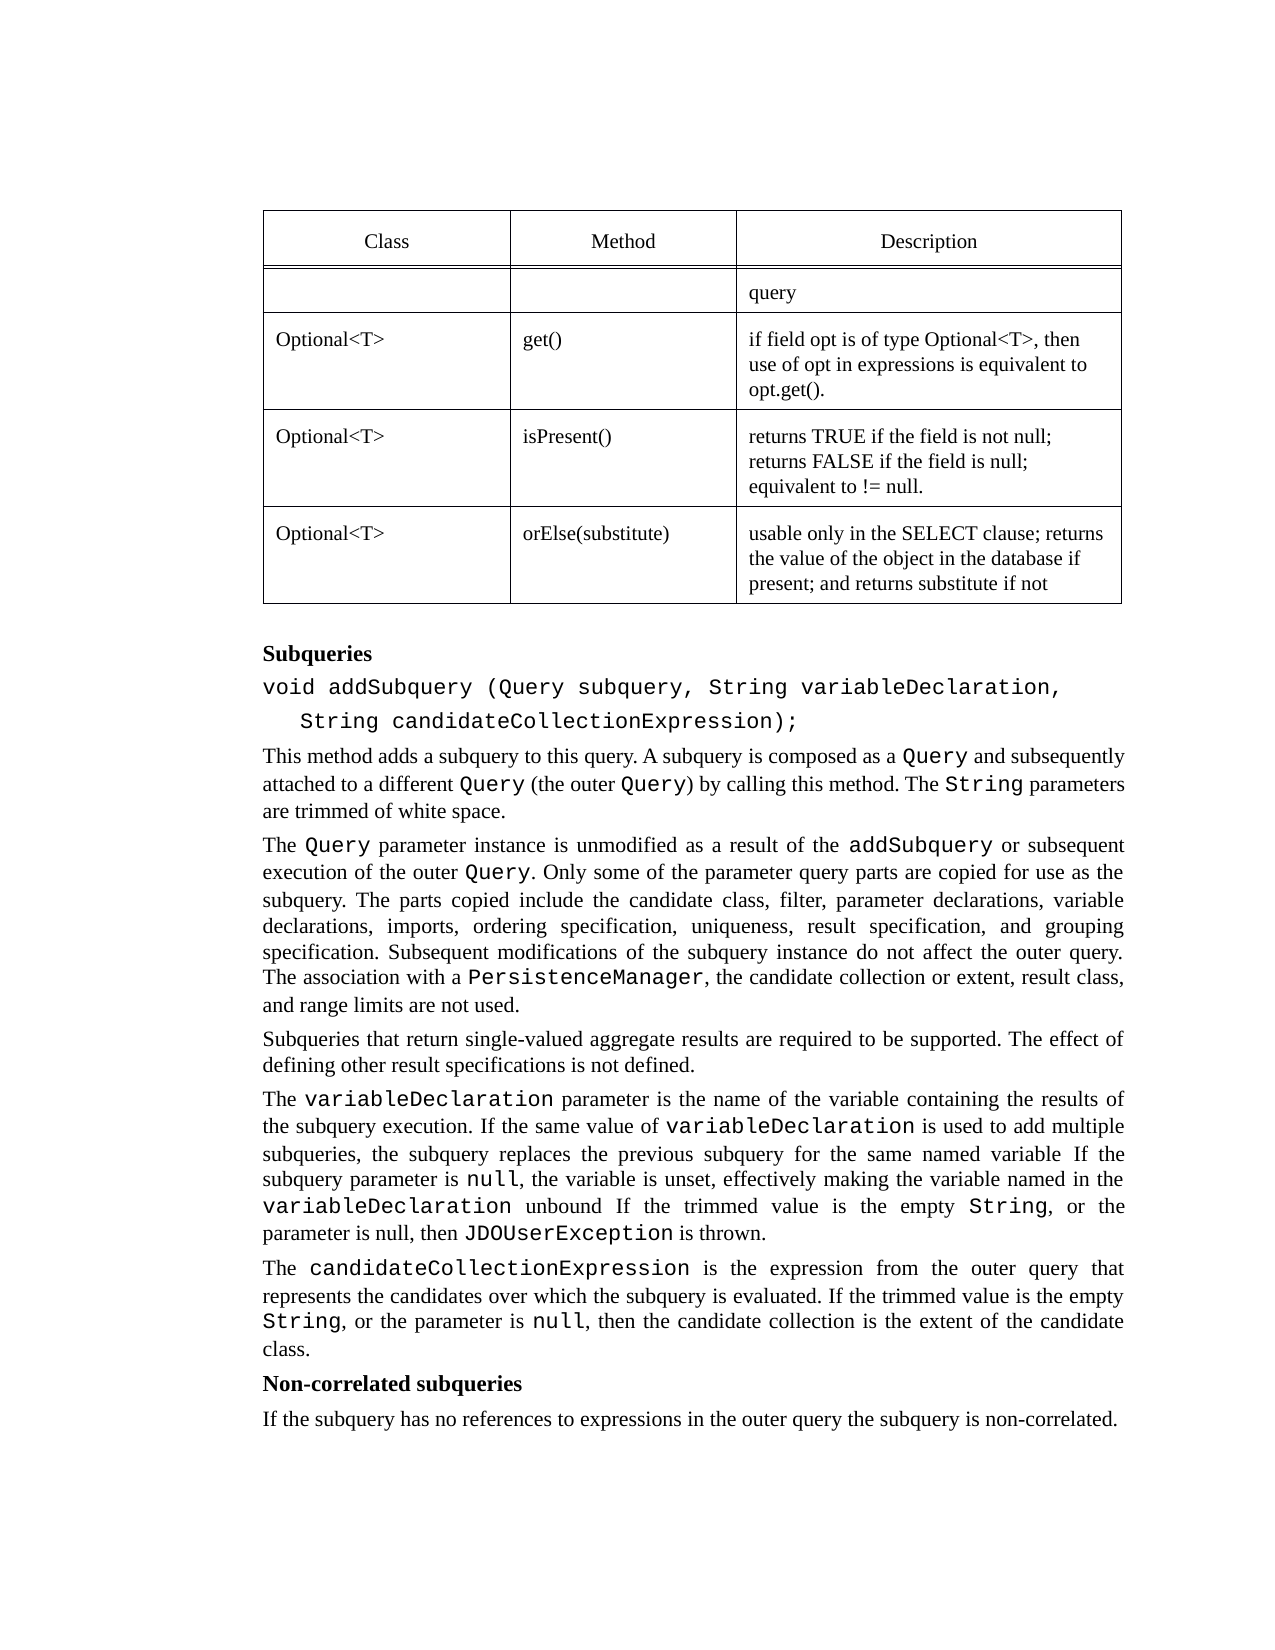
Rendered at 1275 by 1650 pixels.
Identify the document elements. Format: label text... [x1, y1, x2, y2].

text A14.6.2-50[The Query parameter instance is unmodified as a result of the addSubquery or subsequent execution of the outer Query. Only some of the parameter query parts are copied for use as the subquery. The parts copied include the candidate class, filter, parameter declarations, variable declarations, imports, ordering specification, uniqueness, result specification, and grouping specification. Subsequent modifications of the subquery instance do not affect the outer query. The association with a PersistenceManager, the candidate collection or extent, result class, and range limits are not used. [262, 832, 1125, 1017]
table_cell static method in JDOHelper, allows using the version of an instance directly in a query ] [737, 269, 1121, 312]
table_header Class [264, 211, 510, 265]
table_cell orElse(substitute) [511, 507, 736, 603]
table_header Description [737, 211, 1121, 265]
text The variableDeclaration parameter is the name of the variable containing the results of the subquery execution. A14.6.2-51[If the same value of variableDeclaration is used to add multiple subqueries, the subquery replaces the previous subquery for the same named variable] A14.6.2-52[If the subquery parameter is null, the variable is unset, effectively making the variable named in the variableDeclaration unbound] A14.6.2-53[If the trimmed value is the empty String, or the parameter is null, then JDOUserException is thrown.] [262, 1086, 1125, 1247]
text A14.6.2-55[If the subquery has no references to expressions in the outer query the subquery is non-correlated.] [262, 1405, 1125, 1431]
subtitle Non-correlated subqueries [150, 1369, 1125, 1396]
table_cell isPresent() [511, 410, 736, 506]
text String candidateCollectionExpression); [262, 709, 1125, 735]
text void addSubquery (Query subquery, String variableDeclaration, [262, 675, 1125, 701]
table_cell Optional<T> [264, 507, 510, 603]
table_cell returns TRUE if the field is not null; returns FALSE if the field is null; equivalent to != null. [737, 410, 1121, 506]
text A14.6.2-54[The candidateCollectionExpression is the expression from the outer query that represents the candidates over which the subquery is evaluated. If the trimmed value is the empty String, or the parameter is null, then the candidate collection is the extent of the candidate class.] [262, 1255, 1125, 1361]
text This method adds a subquery to this query. A subquery is composed as a Query and subsequently attached to a different Query (the outer Query) by calling this method. The String parameters are trimmed of white space. [262, 743, 1125, 823]
table_cell Optional<T> [264, 410, 510, 506]
table_cell [264, 269, 510, 312]
table_cell get() [511, 313, 736, 409]
text Subqueries that return single-valued aggregate results are required to be supported. The effect of defining other result specifications is not defined.] [262, 1025, 1125, 1077]
table_cell Optional<T> [264, 313, 510, 409]
subtitle Subqueries [150, 639, 1125, 666]
table_cell [511, 269, 736, 312]
table_cell if field opt is of type Optional<T>, then use of opt in expressions is equivalent to opt.get(). [737, 313, 1121, 409]
table_cell usable only in the SELECT clause; returns the value of the object in the database if present; and returns substitute if not [737, 507, 1121, 603]
table_header Method [511, 211, 736, 265]
